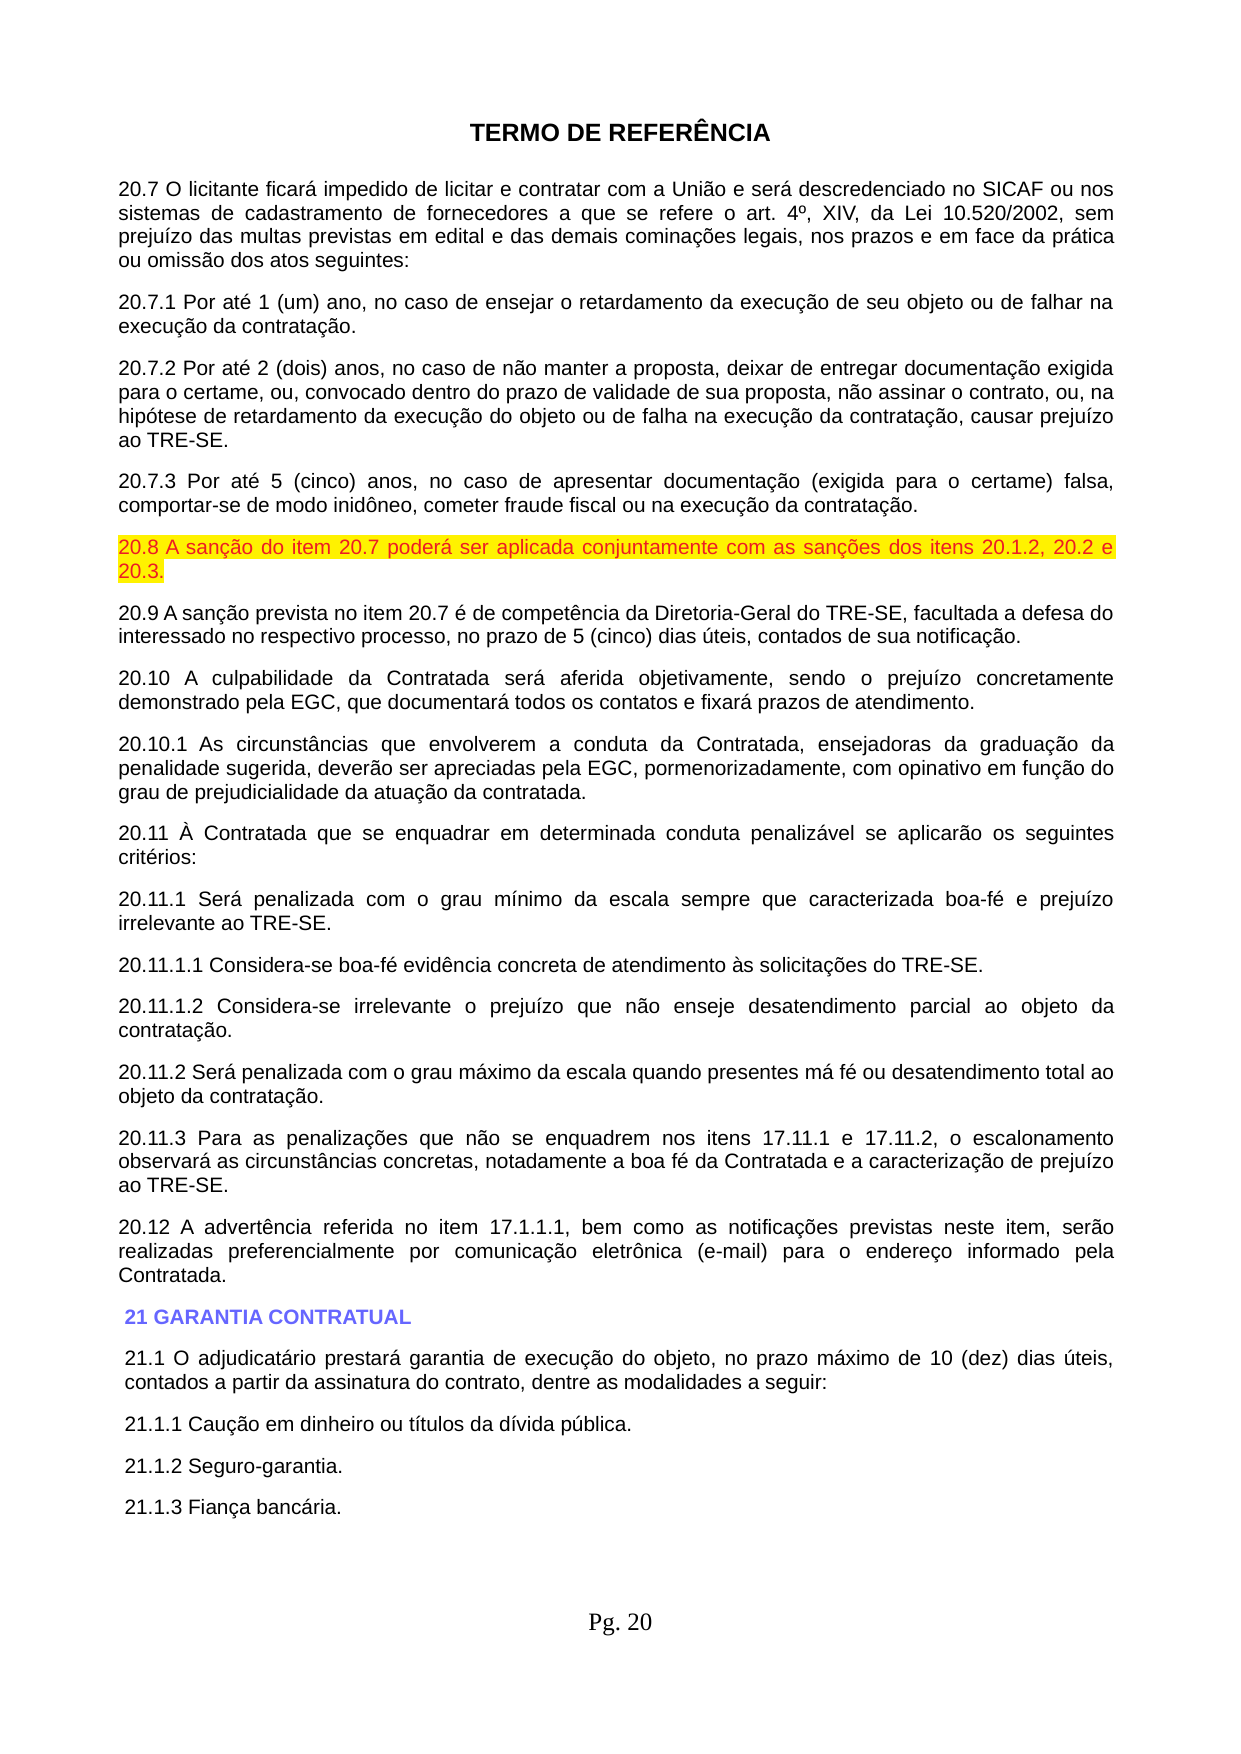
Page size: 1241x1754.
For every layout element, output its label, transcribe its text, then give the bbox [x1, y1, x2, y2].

text 20.7.3 Por até 5 (cinco) anos, no caso de apresentar documentação (exigida para o certame) falsa, comportar-se de modo inidôneo, cometer fraude fiscal ou na execução da contratação. [118, 469, 1116, 517]
text 20.8 A sanção do item 20.7 poderá ser aplicada conjuntamente com as sanções dos itens 20.1.2, 20.2 e 20.3. [118, 535, 1116, 583]
text 20.12 A advertência referida no item 17.1.1.1, bem como as notificações previstas neste item, serão realizadas preferencialmente por comunicação eletrônica (e-mail) para o endereço informado pela Contratada. [118, 1215, 1116, 1287]
text 20.11.1.2 Considera-se irrelevante o prejuízo que não enseje desatendimento parcial ao objeto da contratação. [118, 994, 1116, 1042]
text 20.7.2 Por até 2 (dois) anos, no caso de não manter a proposta, deixar de entregar documentação exigida para o certame, ou, convocado dentro do prazo de validade de sua proposta, não assinar o contrato, ou, na hipótese de retardamento da execução do objeto ou de falha na execução da contratação, causar prejuízo ao TRE-SE. [118, 356, 1116, 451]
text 21.1 O adjudicatário prestará garantia de execução do objeto, no prazo máximo de 10 (dez) dias úteis, contados a partir da assinatura do contrato, dentre as modalidades a seguir: [124, 1346, 1116, 1394]
text 20.11.2 Será penalizada com o grau máximo da escala quando presentes má fé ou desatendimento total ao objeto da contratação. [118, 1060, 1116, 1108]
text 21.1.1 Caução em dinheiro ou títulos da dívida pública. [124, 1412, 1116, 1436]
text 20.11.1.1 Considera-se boa-fé evidência concreta de atendimento às solicitações do TRE-SE. [118, 952, 1116, 976]
text 20.7.1 Por até 1 (um) ano, no caso de ensejar o retardamento da execução de seu objeto ou de falhar na execução da contratação. [118, 290, 1116, 338]
text 20.7 O licitante ficará impedido de licitar e contratar com a União e será descredenciado no SICAF ou nos sistemas de cadastramento de fornecedores a que se refere o art. 4º, XIV, da Lei 10.520/2002, sem prejuízo das multas previstas em edital e das demais cominações legais, nos prazos e em face da prática ou omissão dos atos seguintes: [118, 176, 1116, 272]
text 21.1.2 Seguro-garantia. [124, 1453, 1116, 1477]
text 20.11.3 Para as penalizações que não se enquadrem nos itens 17.11.1 e 17.11.2, o escalonamento observará as circunstâncias concretas, notadamente a boa fé da Contratada e a caracterização de prejuízo ao TRE-SE. [118, 1125, 1116, 1197]
text 20.10.1 As circunstâncias que envolverem a conduta da Contratada, ensejadoras da graduação da penalidade sugerida, deverão ser apreciadas pela EGC, pormenorizadamente, com opinativo em função do grau de prejudicialidade da atuação da contratada. [118, 732, 1116, 803]
text 20.11.1 Será penalizada com o grau mínimo da escala sempre que caracterizada boa-fé e prejuízo irrelevante ao TRE-SE. [118, 887, 1116, 935]
text 20.9 A sanção prevista no item 20.7 é de competência da Diretoria-Geral do TRE-SE, facultada a defesa do interessado no respectivo processo, no prazo de 5 (cinco) dias úteis, contados de sua notificação. [118, 600, 1116, 648]
text 21 GARANTIA CONTRATUAL [124, 1304, 1116, 1328]
text 20.11 À Contratada que se enquadrar em determinada conduta penalizável se aplicarão os seguintes critérios: [118, 821, 1116, 869]
text 20.10 A culpabilidade da Contratada será aferida objetivamente, sendo o prejuízo concretamente demonstrado pela EGC, que documentará todos os contatos e fixará prazos de atendimento. [118, 666, 1116, 714]
text 21.1.3 Fiança bancária. [124, 1495, 1116, 1519]
